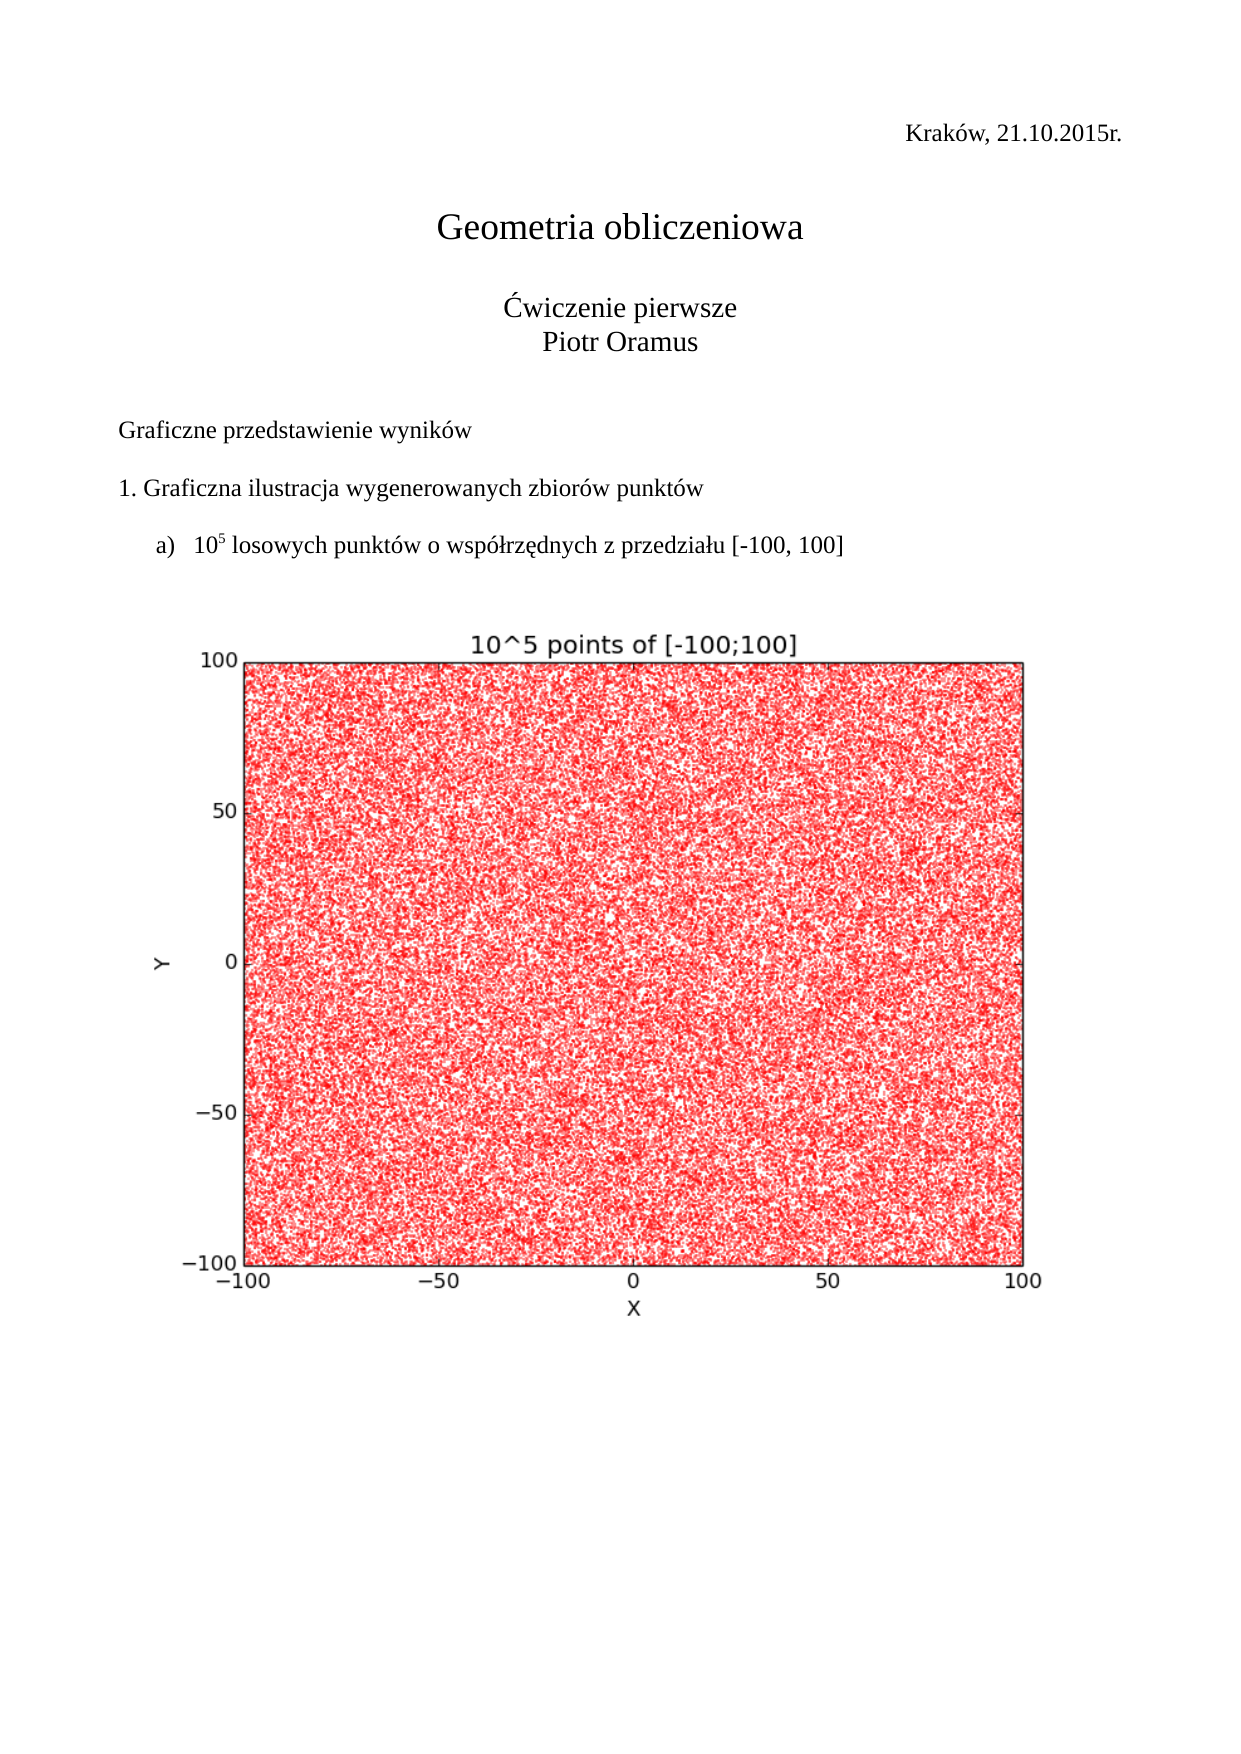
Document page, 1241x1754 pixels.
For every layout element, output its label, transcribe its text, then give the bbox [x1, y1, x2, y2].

text Ćwiczenie pierwsze [118, 291, 1122, 324]
text Geometria obliczeniowa [118, 204, 1122, 247]
picture [118, 587, 1123, 1341]
list 105 losowych punktów o współrzędnych z przedziału [-100, 100] [156, 530, 1122, 559]
text 1. Graficzna ilustracja wygenerowanych zbiorów punktów [118, 473, 1122, 501]
text Graficzne przedstawienie wyników [118, 415, 1122, 444]
text Piotr Oramus [118, 324, 1122, 358]
text Kraków, 21.10.2015r. [118, 118, 1122, 147]
